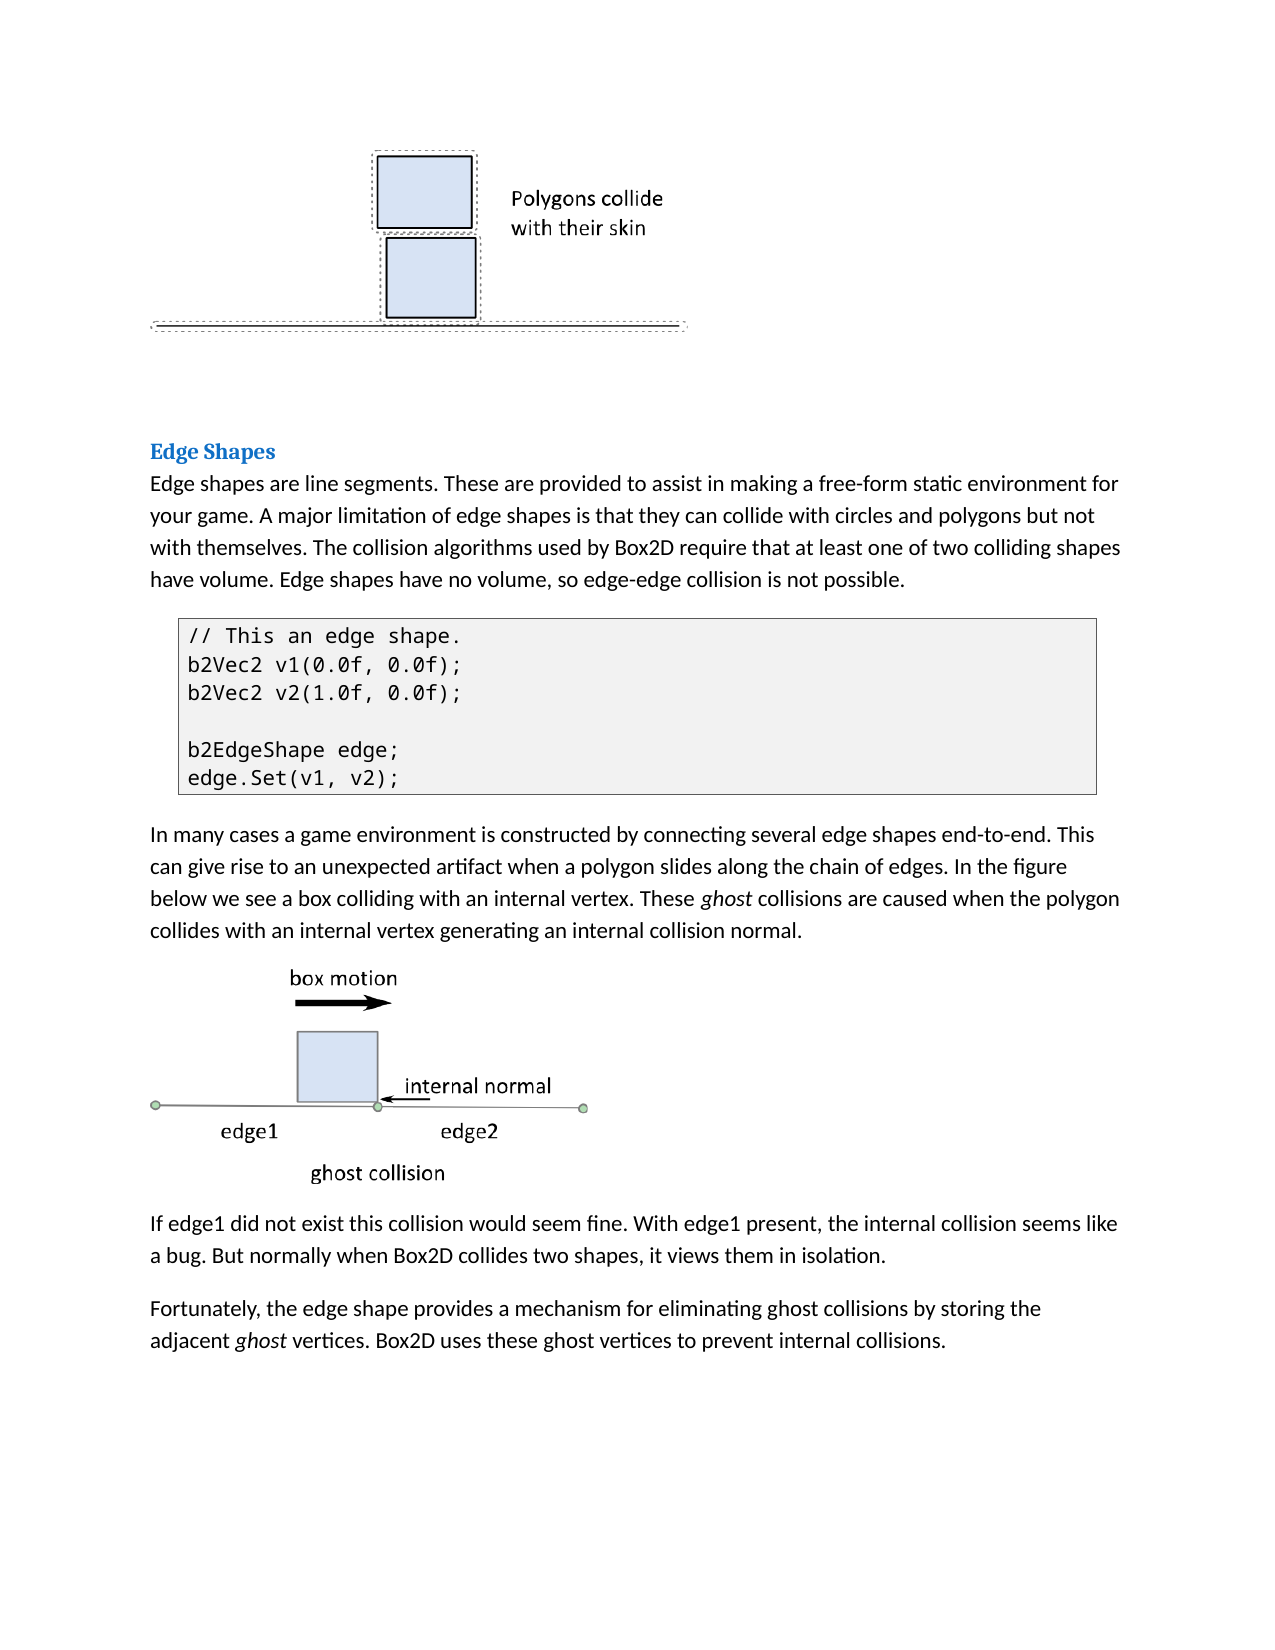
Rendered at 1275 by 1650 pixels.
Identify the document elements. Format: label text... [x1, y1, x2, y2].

text b2Vec2 v1(0.0f, 0.0f); [179, 647, 1096, 675]
subtitle Edge Shapes [150, 438, 1125, 465]
text // This an edge shape. [179, 619, 1096, 647]
text Edge shapes are line segments. These are provided to assist in making a free-form static environment for your game. A major limitation of edge shapes is that they can collide with circles and polygons but not with themselves. The collision algorithms used by Box2D require that at least one of two colliding shapes have volume. Edge shapes have no volume, so edge-edge collision is not possible. [150, 469, 1125, 593]
text b2EdgeShape edge; [179, 732, 1096, 760]
text b2Vec2 v2(1.0f, 0.0f); [179, 675, 1096, 703]
text Fortunately, the edge shape provides a mechanism for eliminating ghost collisions by storing the adjacent ghost vertices. Box2D uses these ghost vertices to prevent internal collisions. [150, 1294, 1125, 1354]
text In many cases a game environment is constructed by connecting several edge shapes end-to-end. This can give rise to an unexpected artifact when a polygon slides along the chain of edges. In the figure below we see a box colliding with an internal vertex. These ghost collisions are caused when the polygon collides with an internal vertex generating an internal collision normal. [150, 820, 1125, 945]
text If edge1 did not exist this collision would seem fine. With edge1 present, the internal collision seems like a bug. But normally when Box2D collides two shapes, it views them in isolation. [150, 1209, 1125, 1269]
text edge.Set(v1, v2); [179, 760, 1096, 794]
picture [150, 150, 688, 332]
picture [150, 969, 588, 1184]
